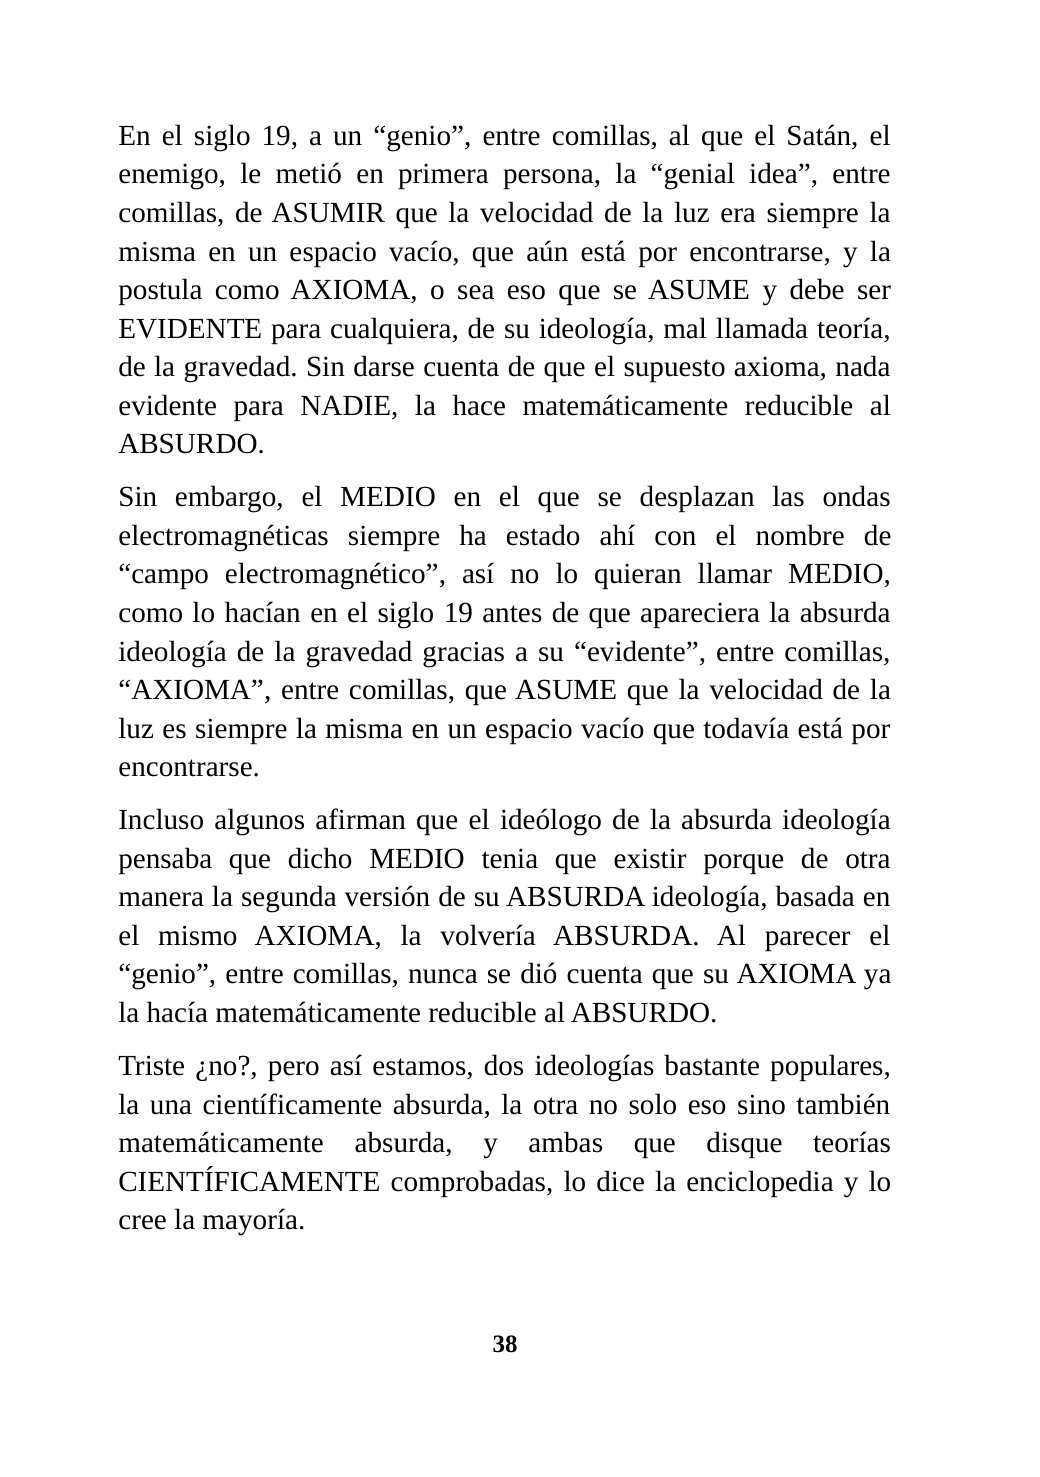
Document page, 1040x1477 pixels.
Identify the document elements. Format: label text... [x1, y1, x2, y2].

text En el siglo 19, a un “genio”, entre comillas, al que el Satán, el enemigo, le metió en primera persona, la “genial idea”, entre comillas, de ASUMIR que la velocidad de la luz era siempre la misma en un espacio vacío, que aún está por encontrarse, y la postula como AXIOMA, o sea eso que se ASUME y debe ser EVIDENTE para cualquiera, de su ideología, mal llamada teoría, de la gravedad. Sin darse cuenta de que el supuesto axioma, nada evidente para NADIE, la hace matemáticamente reducible al ABSURDO. [118, 118, 892, 460]
text Sin embargo, el MEDIO en el que se desplazan las ondas electromagnéticas siempre ha estado ahí con el nombre de “campo electromagnético”, así no lo quieran llamar MEDIO, como lo hacían en el siglo 19 antes de que apareciera la absurda ideología de la gravedad gracias a su “evidente”, entre comillas, “AXIOMA”, entre comillas, que ASUME que la velocidad de la luz es siempre la misma en un espacio vacío que todavía está por encontrarse. [118, 479, 892, 783]
text Triste ¿no?, pero así estamos, dos ideologías bastante populares, la una científicamente absurda, la otra no solo eso sino también matemáticamente absurda, y ambas que disque teorías CIENTÍFICAMENTE comprobadas, lo dice la enciclopedia y lo cree la mayoría. [118, 1048, 892, 1236]
text Incluso algunos afirman que el ideólogo de la absurda ideología pensaba que dicho MEDIO tenia que existir porque de otra manera la segunda versión de su ABSURDA ideología, basada en el mismo AXIOMA, la volvería ABSURDA. Al parecer el “genio”, entre comillas, nunca se dió cuenta que su AXIOMA ya la hacía matemáticamente reducible al ABSURDO. [118, 802, 892, 1029]
